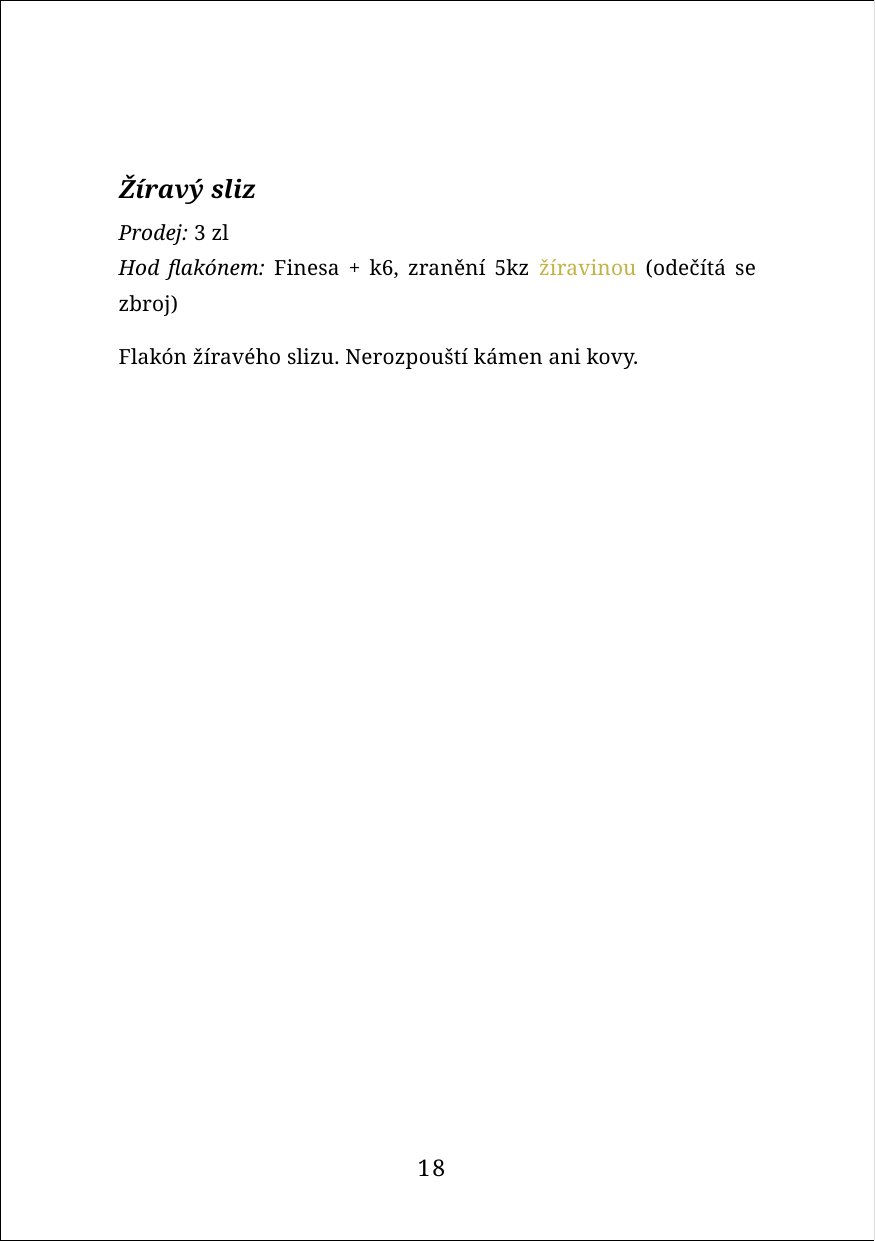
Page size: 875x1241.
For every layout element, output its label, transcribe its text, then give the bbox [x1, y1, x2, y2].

text Flakón žíravého slizu. Nerozpouští kámen ani kovy. [118, 342, 756, 370]
text Prodej: 3 zl Hod flakónem: Finesa + k6, zranění 5kz žíravinou (odečítá se zbroj) [118, 218, 756, 317]
subtitle Žíravý sliz [118, 172, 756, 206]
